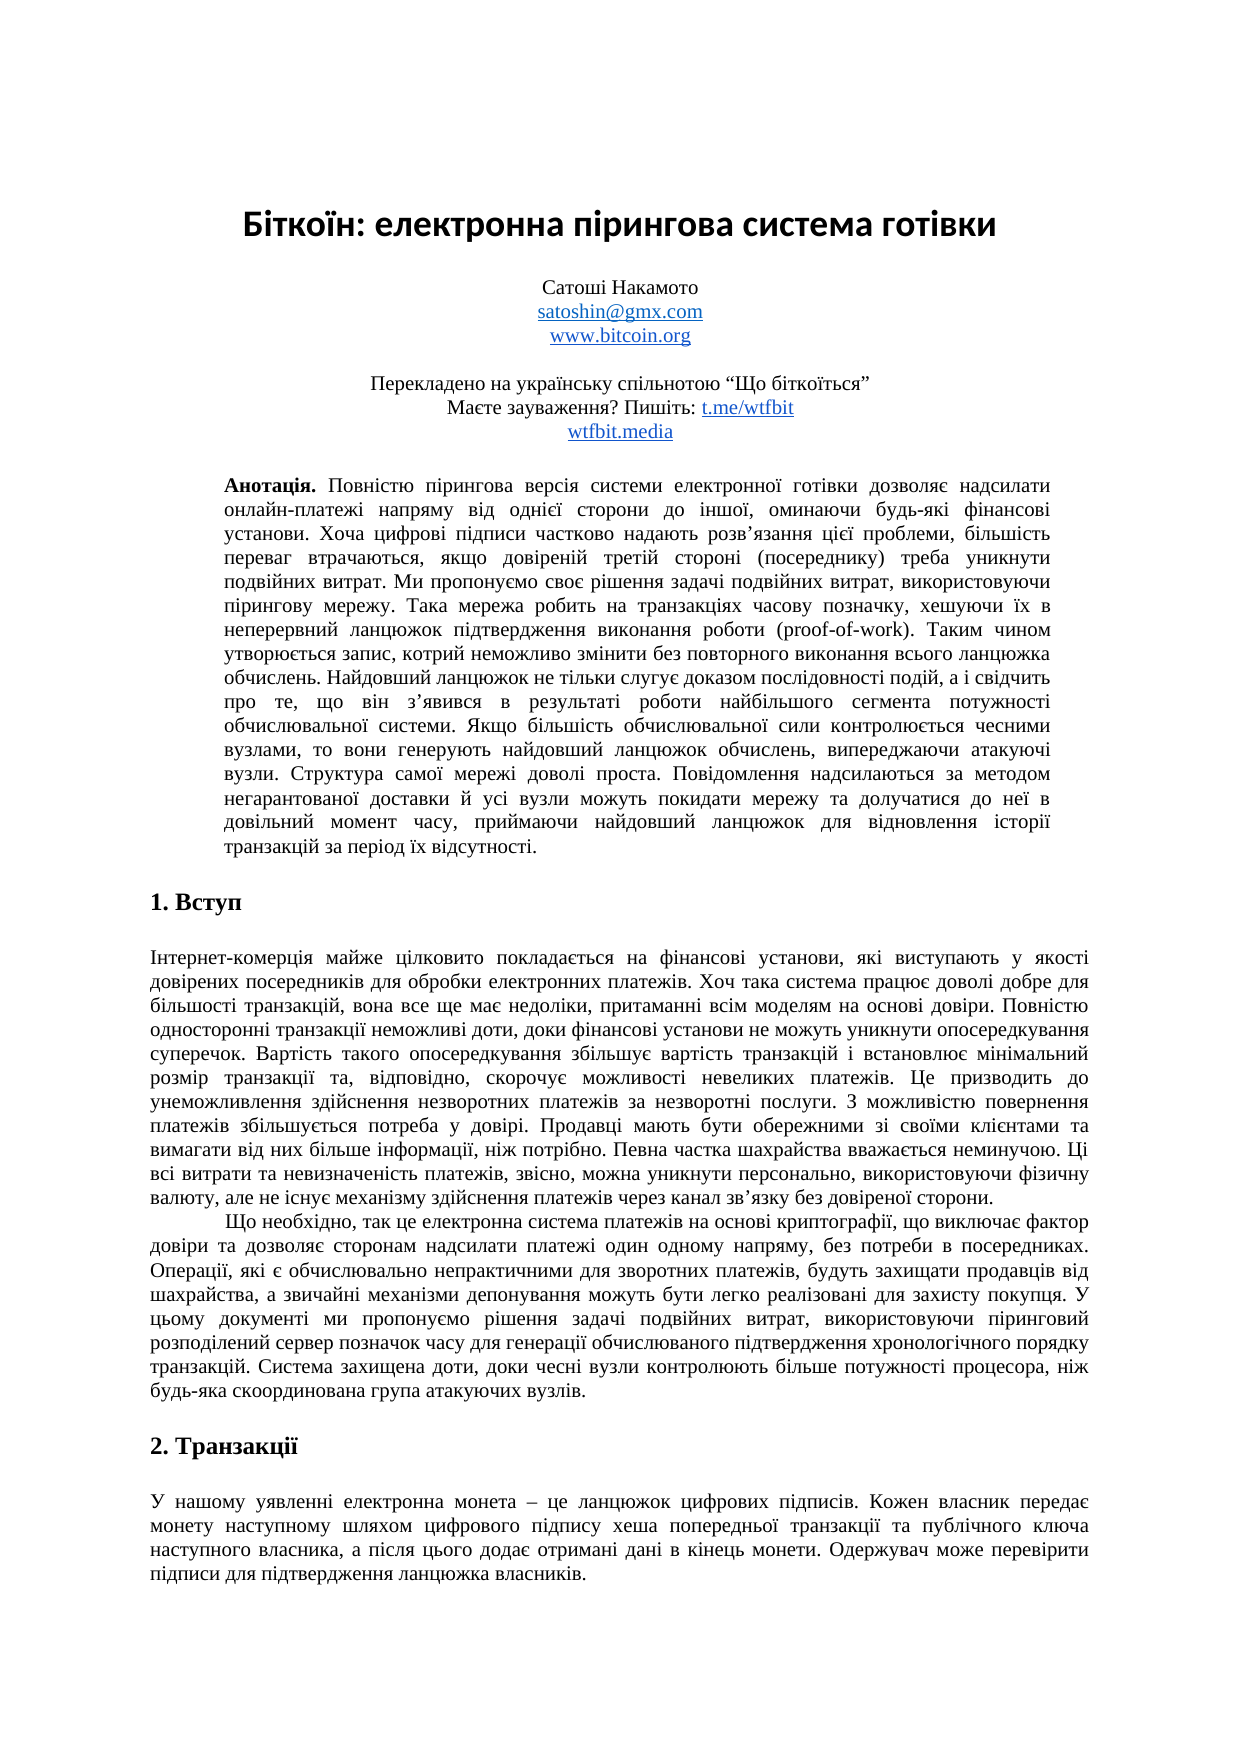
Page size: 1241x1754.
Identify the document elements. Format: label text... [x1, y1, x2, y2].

text Анотація. Повністю пірингова версія системи електронної готівки дозволяє надсилати онлайн-платежі напряму від однієї сторони до іншої, оминаючи будь-які фінансові установи. Хоча цифрові підписи частково надають розв’язання цієї проблеми, більшість переваг втрачаються, якщо довіреній третій стороні (посереднику) треба уникнути подвійних витрат. Ми пропонуємо своє рішення задачі подвійних витрат, використовуючи пірингову мережу. Така мережа робить на транзакціях часову позначку, хешуючи їх в неперервний ланцюжок підтвердження виконання роботи (proof-of-work). Таким чином утворюється запис, котрий неможливо змінити без повторного виконання всього ланцюжка обчислень. Найдовший ланцюжок не тільки слугує доказом послідовності подій, а і свідчить про те, що він з’явився в результаті роботи найбільшого сегмента потужності обчислювальної системи. Якщо більшість обчислювальної сили контролюється чесними вузлами, то вони генерують найдовший ланцюжок обчислень, випереджаючи атакуючі вузли. Структура самої мережі доволі проста. Повідомлення надсилаються за методом негарантованої доставки й усі вузли можуть покидати мережу та долучатися до неї в довільний момент часу, приймаючи найдовший ланцюжок для відновлення історії транзакцій за період їх відсутності. [224, 473, 1051, 858]
text 2. Транзакції [150, 1431, 1090, 1460]
text Перекладено на українську спільнотою “Що біткоїться” [150, 371, 1090, 395]
text www.bitcoin.org [150, 323, 1090, 347]
text Сатоші Накамото [150, 275, 1090, 299]
text satoshin@gmx.com [150, 299, 1090, 323]
text У нашому уявленні електронна монета – це ланцюжок цифрових підписів. Кожен власник передає монету наступному шляхом цифрового підпису хеша попередньої транзакції та публічного ключа наступного власника, а після цього додає отримані дані в кінець монети. Одержувач може перевірити підписи для підтвердження ланцюжка власників. [150, 1489, 1090, 1585]
text Що необхідно, так це електронна система платежів на основі криптографії, що виключає фактор довіри та дозволяє сторонам надсилати платежі один одному напряму, без потреби в посередниках. Операції, які є обчислювально непрактичними для зворотних платежів, будуть захищати продавців від шахрайства, а звичайні механізми депонування можуть бути легко реалізовані для захисту покупця. У цьому документі ми пропонуємо рішення задачі подвійних витрат, використовуючи піринговий розподілений сервер позначок часу для генерації обчислюваного підтвердження хронологічного порядку транзакцій. Система захищена доти, доки чесні вузли контролюють більше потужності процесора, ніж будь-яка скоординована група атакуючих вузлів. [150, 1209, 1090, 1402]
text Інтернет-комерція майже цілковито покладається на фінансові установи, які виступають у якості довірених посередників для обробки електронних платежів. Хоч така система працює доволі добре для більшості транзакцій, вона все ще має недоліки, притаманні всім моделям на основі довіри. Повністю односторонні транзакції неможливі доти, доки фінансові установи не можуть уникнути опосередкування суперечок. Вартість такого опосередкування збільшує вартість транзакцій і встановлює мінімальний розмір транзакції та, відповідно, скорочує можливості невеликих платежів. Це призводить до унеможливлення здійснення незворотних платежів за незворотні послуги. З можливістю повернення платежів збільшується потреба у довірі. Продавці мають бути обережними зі своїми клієнтами та вимагати від них більше інформації, ніж потрібно. Певна частка шахрайства вважається неминучою. Ці всі витрати та невизначеність платежів, звісно, можна уникнути персонально, використовуючи фізичну валюту, але не існує механізму здійснення платежів через канал зв’язку без довіреної сторони. [150, 945, 1090, 1209]
text wtfbit.media [150, 419, 1090, 443]
text Маєте зауваження? Пишіть: t.me/wtfbit [150, 395, 1090, 419]
title Біткоїн: електронна пірингова система готівки [150, 200, 1090, 246]
text 1. Вступ [150, 887, 1090, 916]
